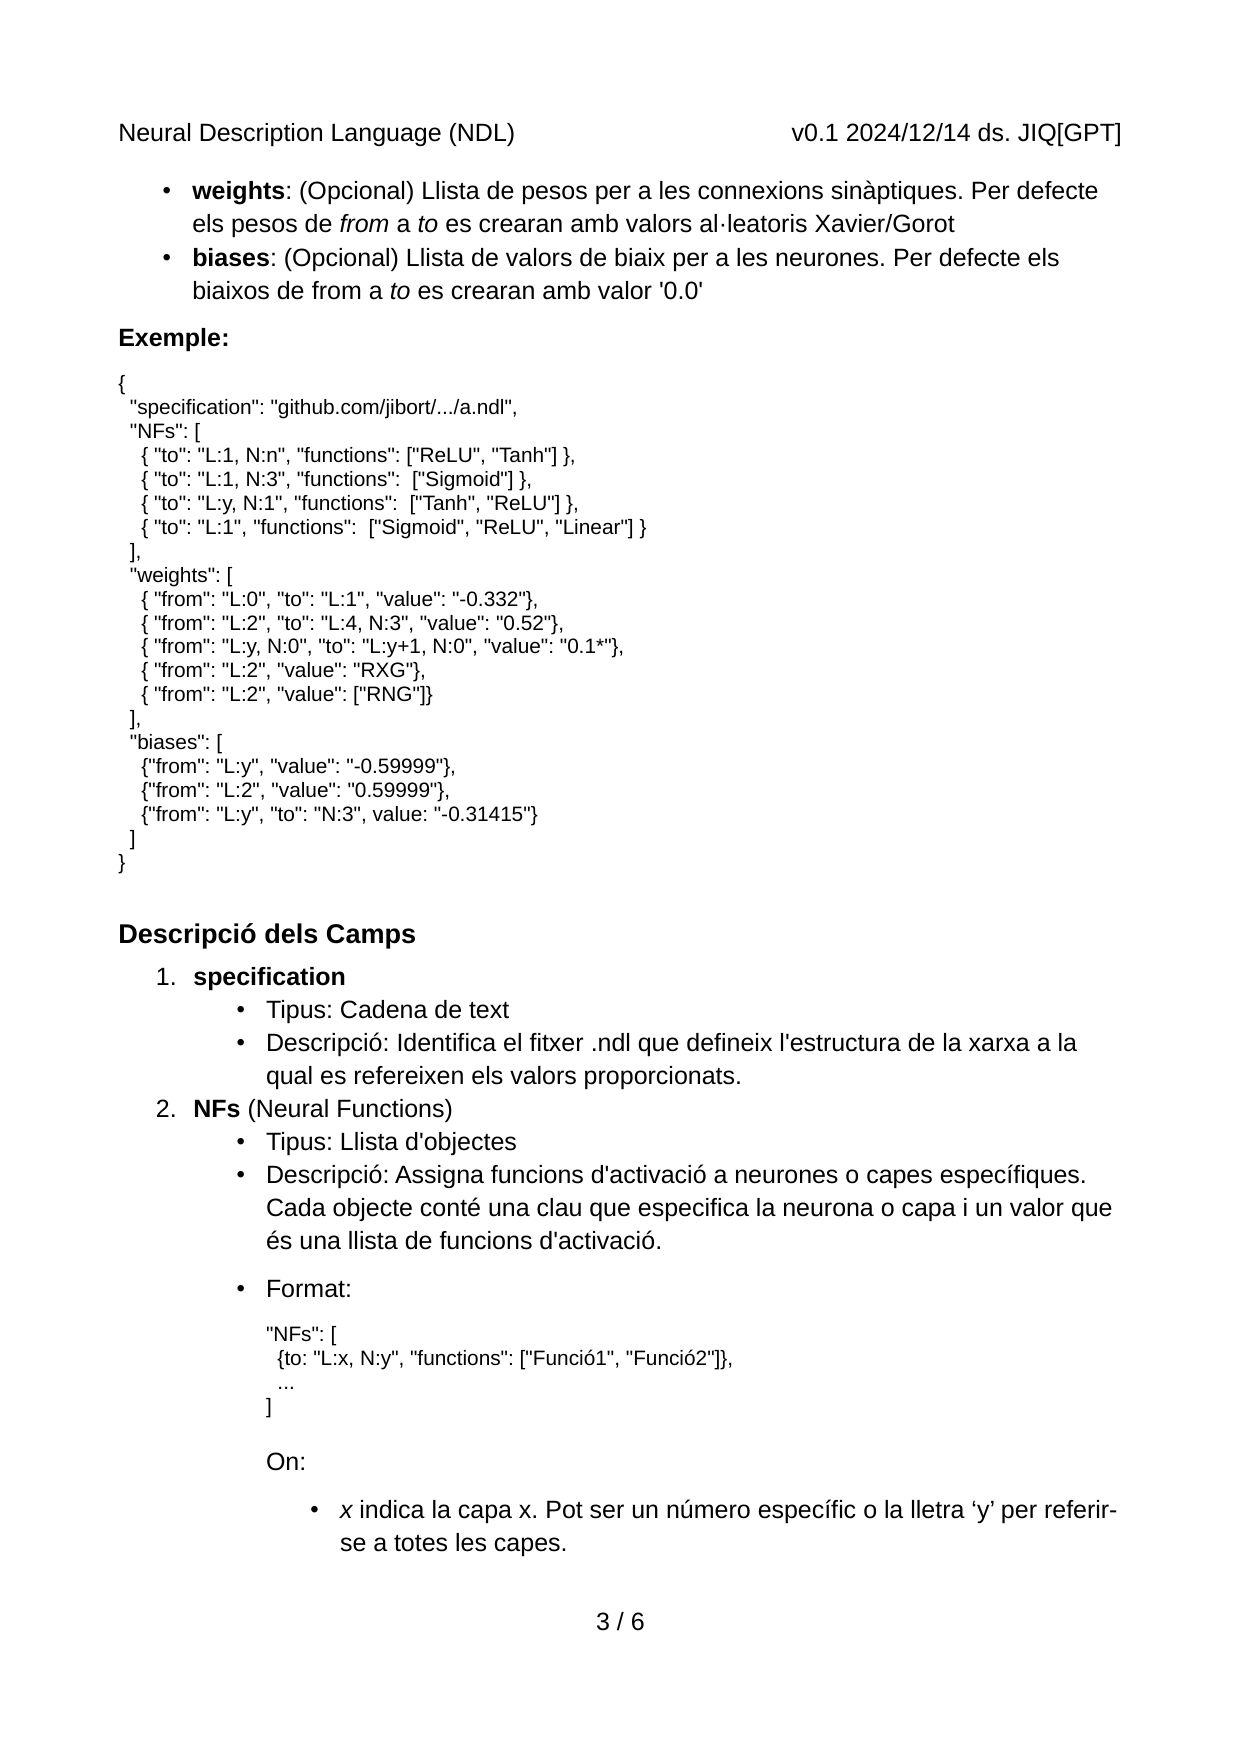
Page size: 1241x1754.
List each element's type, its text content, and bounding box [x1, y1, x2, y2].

text On: [266, 1447, 1122, 1476]
list Tipus: Llista d'objectes [236, 1127, 1122, 1156]
list biases: (Opcional) Llista de valors de biaix per a les neurones. Per defecte els biaixos de from a to es crearan amb valor '0.0' [162, 242, 1122, 304]
list x indica la capa x. Pot ser un número específic o la lletra ‘y’ per referir-se a totes les capes. [310, 1494, 1122, 1556]
text { "to": "L:1", "functions": ["Sigmoid", "ReLU", "Linear"] } [118, 514, 1122, 538]
text "biases": [ [118, 730, 1122, 754]
text { "to": "L:y, N:1", "functions": ["Tanh", "ReLU"] }, [118, 491, 1122, 514]
text ... [266, 1369, 1122, 1393]
text { "from": "L:2", "value": "RXG"}, [118, 658, 1122, 682]
list specification [156, 962, 1122, 991]
text {"from": "L:2", "value": "0.59999"}, [118, 778, 1122, 802]
text "NFs": [ [118, 419, 1122, 443]
text "NFs": [ [266, 1322, 1122, 1346]
text } [118, 850, 1122, 874]
text { "from": "L:2", "to": "L:4, N:3", "value": "0.52"}, [118, 610, 1122, 634]
text ], [118, 538, 1122, 562]
text {to: "L:x, N:y", "functions": ["Funció1", "Funció2"]}, [266, 1346, 1122, 1369]
text { "from": "L:0", "to": "L:1", "value": "-0.332"}, [118, 586, 1122, 610]
text ], [118, 706, 1122, 730]
text { "to": "L:1, N:3", "functions": ["Sigmoid"] }, [118, 467, 1122, 491]
text "weights": [ [118, 562, 1122, 586]
list Descripció: Assigna funcions d'activació a neurones o capes específiques. Cada objecte conté una clau que especifica la neurona o capa i un valor que és una llista de funcions d'activació. [236, 1160, 1122, 1255]
subtitle Descripció dels Camps [118, 918, 1122, 949]
text ] [266, 1393, 1122, 1417]
text { "from": "L:y, N:0", "to": "L:y+1, N:0", "value": "0.1*"}, [118, 634, 1122, 658]
text { [118, 371, 1122, 395]
text {"from": "L:y", "value": "-0.59999"}, [118, 754, 1122, 778]
text {"from": "L:y", "to": "N:3", value: "-0.31415"} [118, 802, 1122, 826]
text "specification": "github.com/jibort/.../a.ndl", [118, 395, 1122, 419]
text Exemple: [118, 323, 1122, 352]
text { "from": "L:2", "value": ["RNG"]} [118, 682, 1122, 706]
list Tipus: Cadena de text [236, 995, 1122, 1024]
text ] [118, 826, 1122, 850]
list NFs (Neural Functions) [156, 1094, 1122, 1123]
list Format: [236, 1274, 1122, 1303]
text { "to": "L:1, N:n", "functions": ["ReLU", "Tanh"] }, [118, 443, 1122, 467]
list weights: (Opcional) Llista de pesos per a les connexions sinàptiques. Per defecte els pesos de from a to es crearan amb valors al·leatoris Xavier/Gorot [162, 176, 1122, 238]
list Descripció: Identifica el fitxer .ndl que defineix l'estructura de la xarxa a la qual es refereixen els valors proporcionats. [236, 1028, 1122, 1090]
